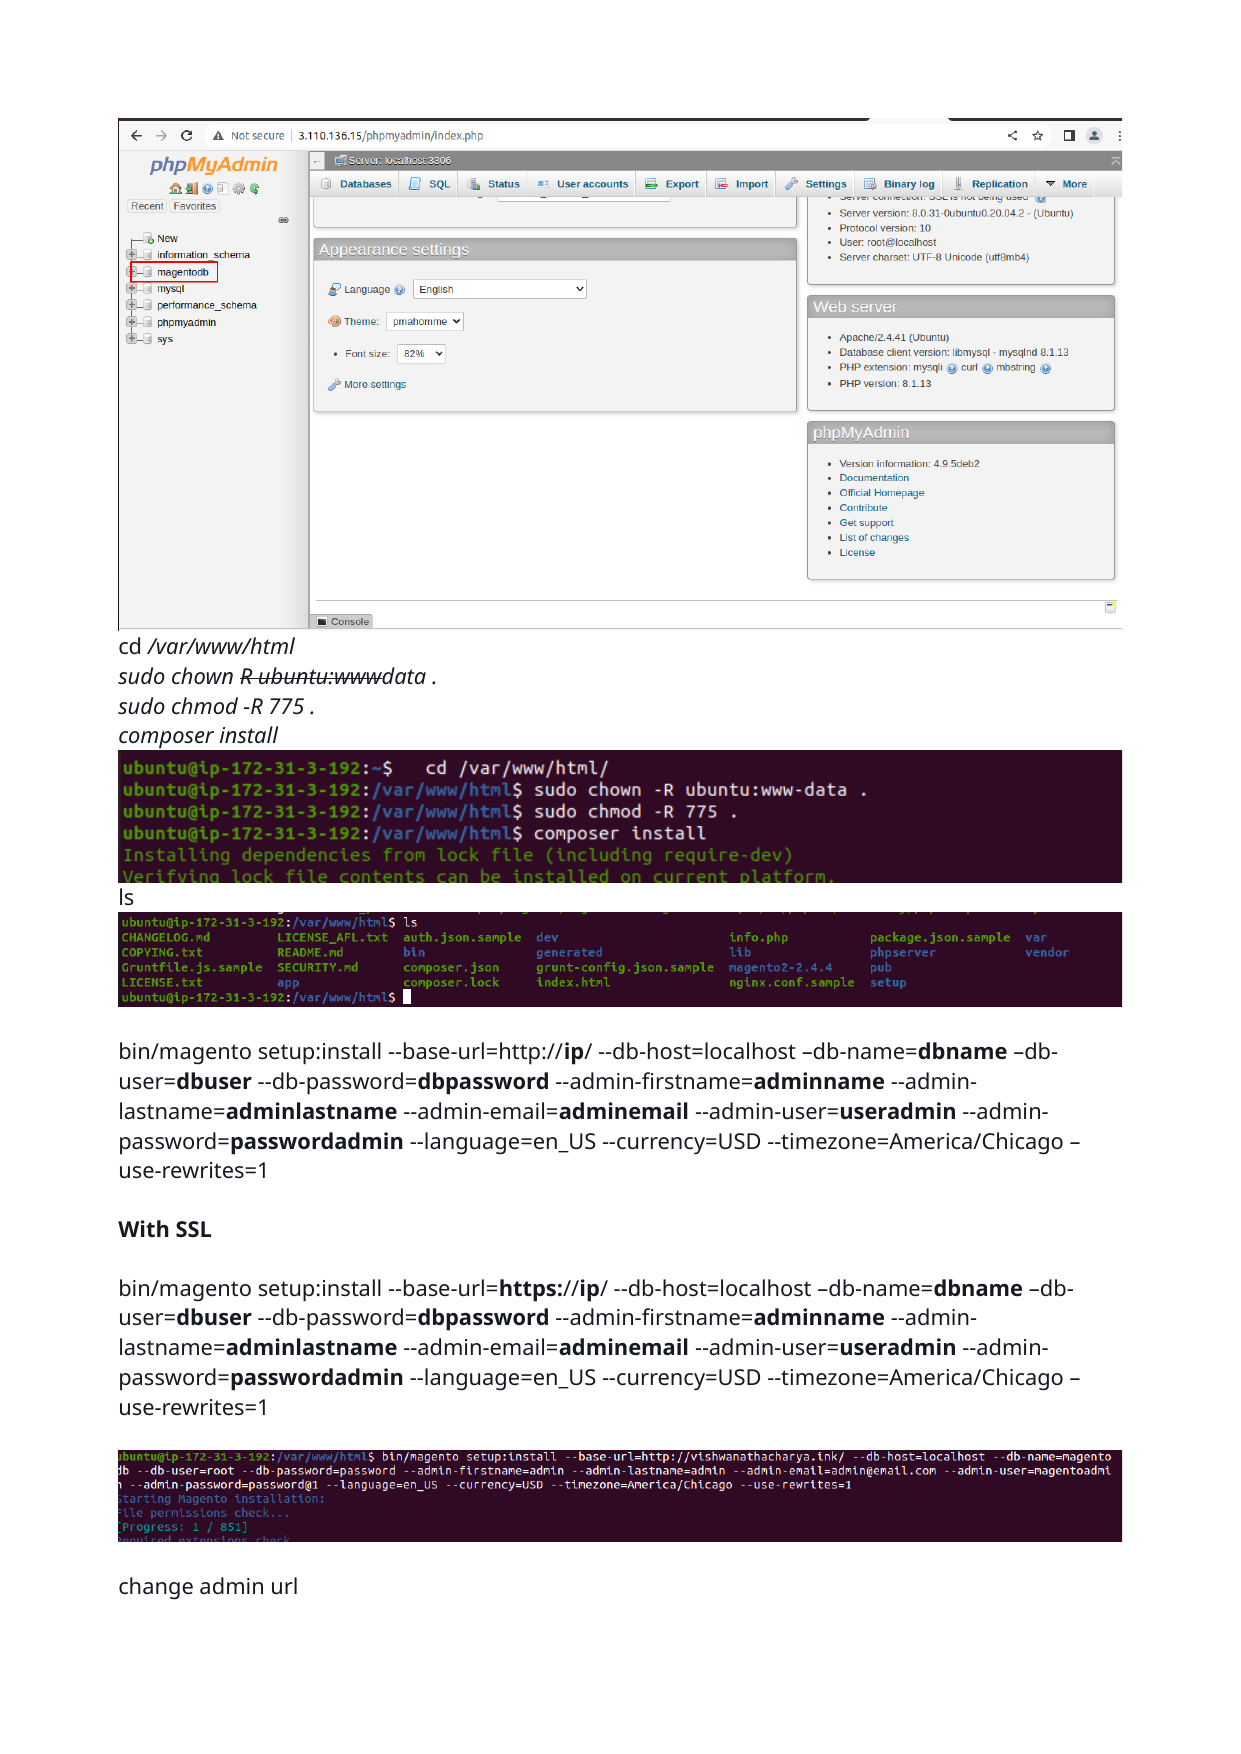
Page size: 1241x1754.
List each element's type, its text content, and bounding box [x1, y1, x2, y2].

text change admin url [118, 1571, 1122, 1601]
text ls [118, 883, 1122, 912]
picture [118, 1450, 1123, 1542]
text bin/magento setup:install --base-url=http://ip/ --db-host=localhost –db-name=dbname –db-user=dbuser --db-password=dbpassword --admin-firstname=adminname --admin-lastname=adminlastname --admin-email=adminemail --admin-user=useradmin --admin-password=passwordadmin --language=en_US --currency=USD --timezone=America/Chicago –use-rewrites=1 [118, 1036, 1122, 1185]
picture [118, 750, 1123, 883]
text bin/magento setup:install --base-url=https://ip/ --db-host=localhost –db-name=dbname –db-user=dbuser --db-password=dbpassword --admin-firstname=adminname --admin-lastname=adminlastname --admin-email=adminemail --admin-user=useradmin --admin-password=passwordadmin --language=en_US --currency=USD --timezone=America/Chicago –use-rewrites=1 [118, 1273, 1122, 1422]
text composer install [118, 720, 1122, 750]
text sudo chown R ubuntu:wwwdata . [118, 661, 1122, 691]
picture [118, 912, 1123, 1007]
text cd /var/www/html [118, 631, 1122, 661]
text sudo chmod -R 775 . [118, 691, 1122, 720]
picture [118, 118, 1123, 631]
text With SSL [118, 1214, 1122, 1244]
